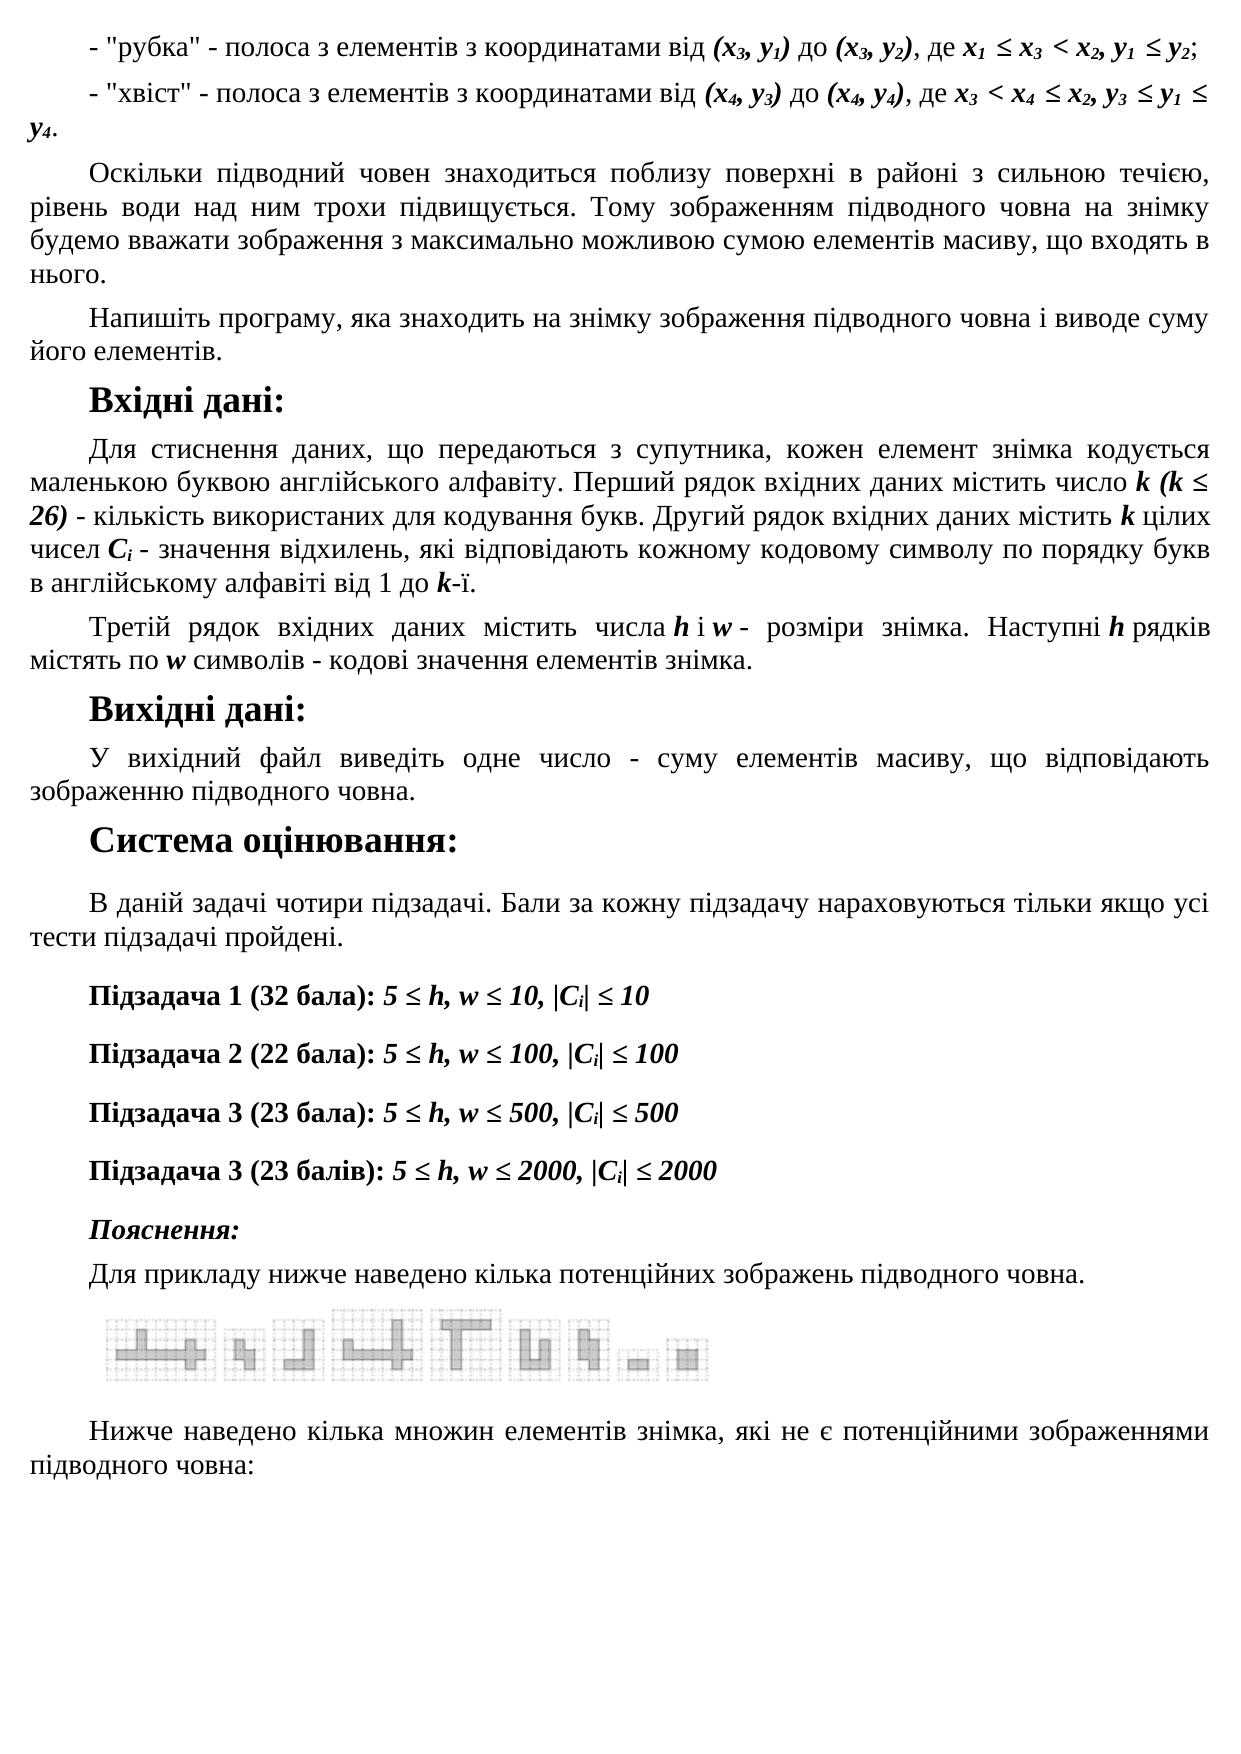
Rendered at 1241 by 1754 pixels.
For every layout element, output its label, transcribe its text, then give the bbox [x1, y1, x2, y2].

text Вихідні дані: [29, 686, 1211, 729]
text Система оцінювання: [29, 817, 1211, 861]
text Вхідні дані: [29, 377, 1211, 420]
text Підзадача 3 (23 балів): 5 ≤ h, w ≤ 2000, |Ci| ≤ 2000 [29, 1153, 1211, 1187]
text Для стиснення даних, що передаються з супутника, кожен елемент знімка кодується маленькою буквою англійського алфавіту. Перший рядок вхідних даних містить число k (k ≤ 26) - кількість використаних для кодування букв. Другий рядок вхідних даних містить k цілих чисел Ci - значення відхилень, які відповідають кожному кодовому символу по порядку букв в англійському алфавіті від 1 до k-ї. [29, 431, 1211, 598]
text - "хвіст" - полоса з елементів з координатами від (x4, y3) до (x4, y4), де x3 < x4 ≤ x2, y3 ≤ y1 ≤ y4. [29, 76, 1211, 143]
text Нижче наведено кілька множин елементів знімка, які не є потенційними зображеннями підводного човна: [29, 1413, 1211, 1481]
text Напишіть програму, яка знаходить на знімку зображення підводного човна і виводе суму його елементів. [29, 300, 1211, 367]
text Підзадача 1 (32 бала): 5 ≤ h, w ≤ 10, |Ci| ≤ 10 [29, 978, 1211, 1011]
text Для прикладу нижче наведено кілька потенційних зображень підводного човна. [29, 1256, 1211, 1289]
text Оскільки підводний човен знаходиться поблизу поверхні в районі з сильною течією, рівень води над ним трохи підвищується. Тому зображенням підводного човна на знімку будемо вважати зображення з максимально можливою сумою елементів масиву, що входять в нього. [29, 155, 1211, 289]
text Третій рядок вхідних даних містить числа h i w - розміри знімка. Наступні h рядків містять по w символів - кодові значення елементів знімка. [29, 609, 1211, 676]
text В даній задачі чотири підзадачі. Бали за кожну підзадачу нараховуються тільки якщо усі тести підзадачі пройдені. [29, 886, 1211, 953]
text - "рубка" - полоса з елементів з координатами від (x3, y1) до (x3, y2), де x1 ≤ x3 < x2, y1 ≤ y2; [29, 29, 1211, 63]
text Пояснення: [29, 1212, 1211, 1245]
text У вихідний файл виведіть одне число - суму елементів масиву, що відповідають зображенню підводного човна. [29, 740, 1211, 807]
text Підзадача 3 (23 бала): 5 ≤ h, w ≤ 500, |Ci| ≤ 500 [29, 1095, 1211, 1128]
picture [88, 1299, 722, 1397]
text Підзадача 2 (22 бала): 5 ≤ h, w ≤ 100, |Ci| ≤ 100 [29, 1036, 1211, 1070]
